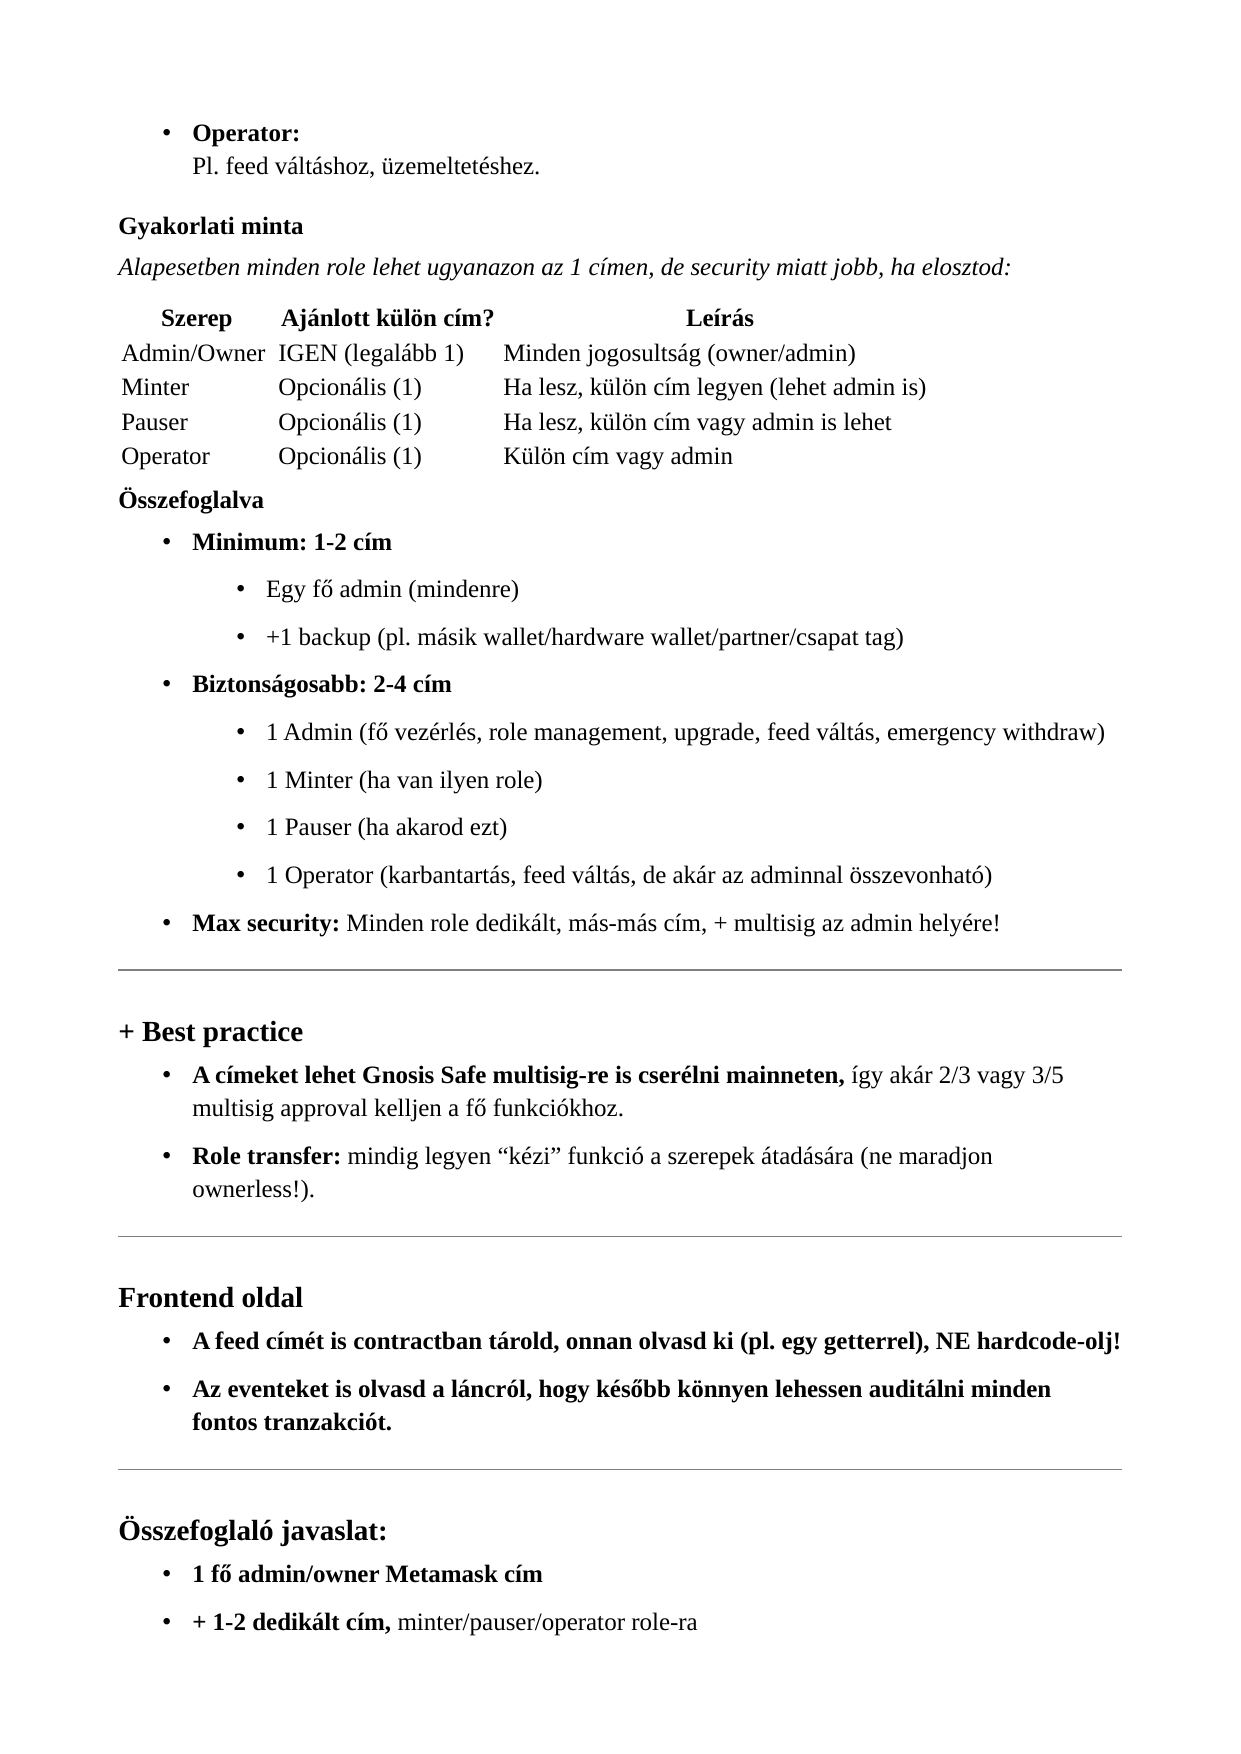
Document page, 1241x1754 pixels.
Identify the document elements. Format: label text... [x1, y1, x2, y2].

table_cell IGEN (legalább 1) [275, 335, 500, 369]
table_cell Opcionális (1) [275, 369, 500, 404]
table_cell Minter [118, 369, 275, 404]
list Operator: Pl. feed váltáshoz, üzemeltetéshez. [162, 118, 1122, 180]
list Egy fő admin (mindenre) [236, 574, 1122, 603]
table_cell Pauser [118, 404, 275, 438]
subtitle Összefoglaló javaslat: [118, 1513, 1122, 1547]
subtitle + Best practice [118, 1014, 1122, 1048]
subtitle Összefoglalva [118, 486, 1122, 514]
text Alapesetben minden role lehet ugyanazon az 1 címen, de security miatt jobb, ha elosztod: [118, 252, 1122, 281]
list 1 Admin (fő vezérlés, role management, upgrade, feed váltás, emergency withdraw) [236, 717, 1122, 746]
table_cell Ha lesz, külön cím vagy admin is lehet [500, 404, 939, 438]
table_header Szerep [118, 300, 275, 335]
list Minimum: 1-2 cím [162, 527, 1122, 556]
list 1 Minter (ha van ilyen role) [236, 765, 1122, 793]
subtitle Frontend oldal [118, 1280, 1122, 1314]
list Az eventeket is olvasd a láncról, hogy később könnyen lehessen auditálni minden fontos tranzakciót. [162, 1374, 1122, 1436]
list 1 Pauser (ha akarod ezt) [236, 812, 1122, 841]
list 1 Operator (karbantartás, feed váltás, de akár az adminnal összevonható) [236, 860, 1122, 889]
table_cell Opcionális (1) [275, 404, 500, 438]
list +1 backup (pl. másik wallet/hardware wallet/partner/csapat tag) [236, 622, 1122, 651]
table_header Leírás [500, 300, 939, 335]
table_cell Opcionális (1) [275, 439, 500, 473]
list Max security: Minden role dedikált, más-más cím, + multisig az admin helyére! [162, 908, 1122, 936]
list Role transfer: mindig legyen “kézi” funkció a szerepek átadására (ne maradjon ownerless!). [162, 1141, 1122, 1202]
table_cell Admin/Owner [118, 335, 275, 369]
list A feed címét is contractban tárold, onnan olvasd ki (pl. egy getterrel), NE hardcode-olj! [162, 1326, 1122, 1355]
table_cell Operator [118, 439, 275, 473]
list 1 fő admin/owner Metamask cím [162, 1559, 1122, 1588]
subtitle Gyakorlati minta [118, 211, 1122, 240]
list Biztonságosabb: 2-4 cím [162, 669, 1122, 698]
table_header Ajánlott külön cím? [275, 300, 500, 335]
table_cell Minden jogosultság (owner/admin) [500, 335, 939, 369]
list + 1-2 dedikált cím, minter/pauser/operator role-ra [162, 1607, 1122, 1636]
list A címeket lehet Gnosis Safe multisig-re is cserélni mainneten, így akár 2/3 vagy 3/5 multisig approval kelljen a fő funkciókhoz. [162, 1060, 1122, 1122]
table_cell Külön cím vagy admin [500, 439, 939, 473]
table_cell Ha lesz, külön cím legyen (lehet admin is) [500, 369, 939, 404]
